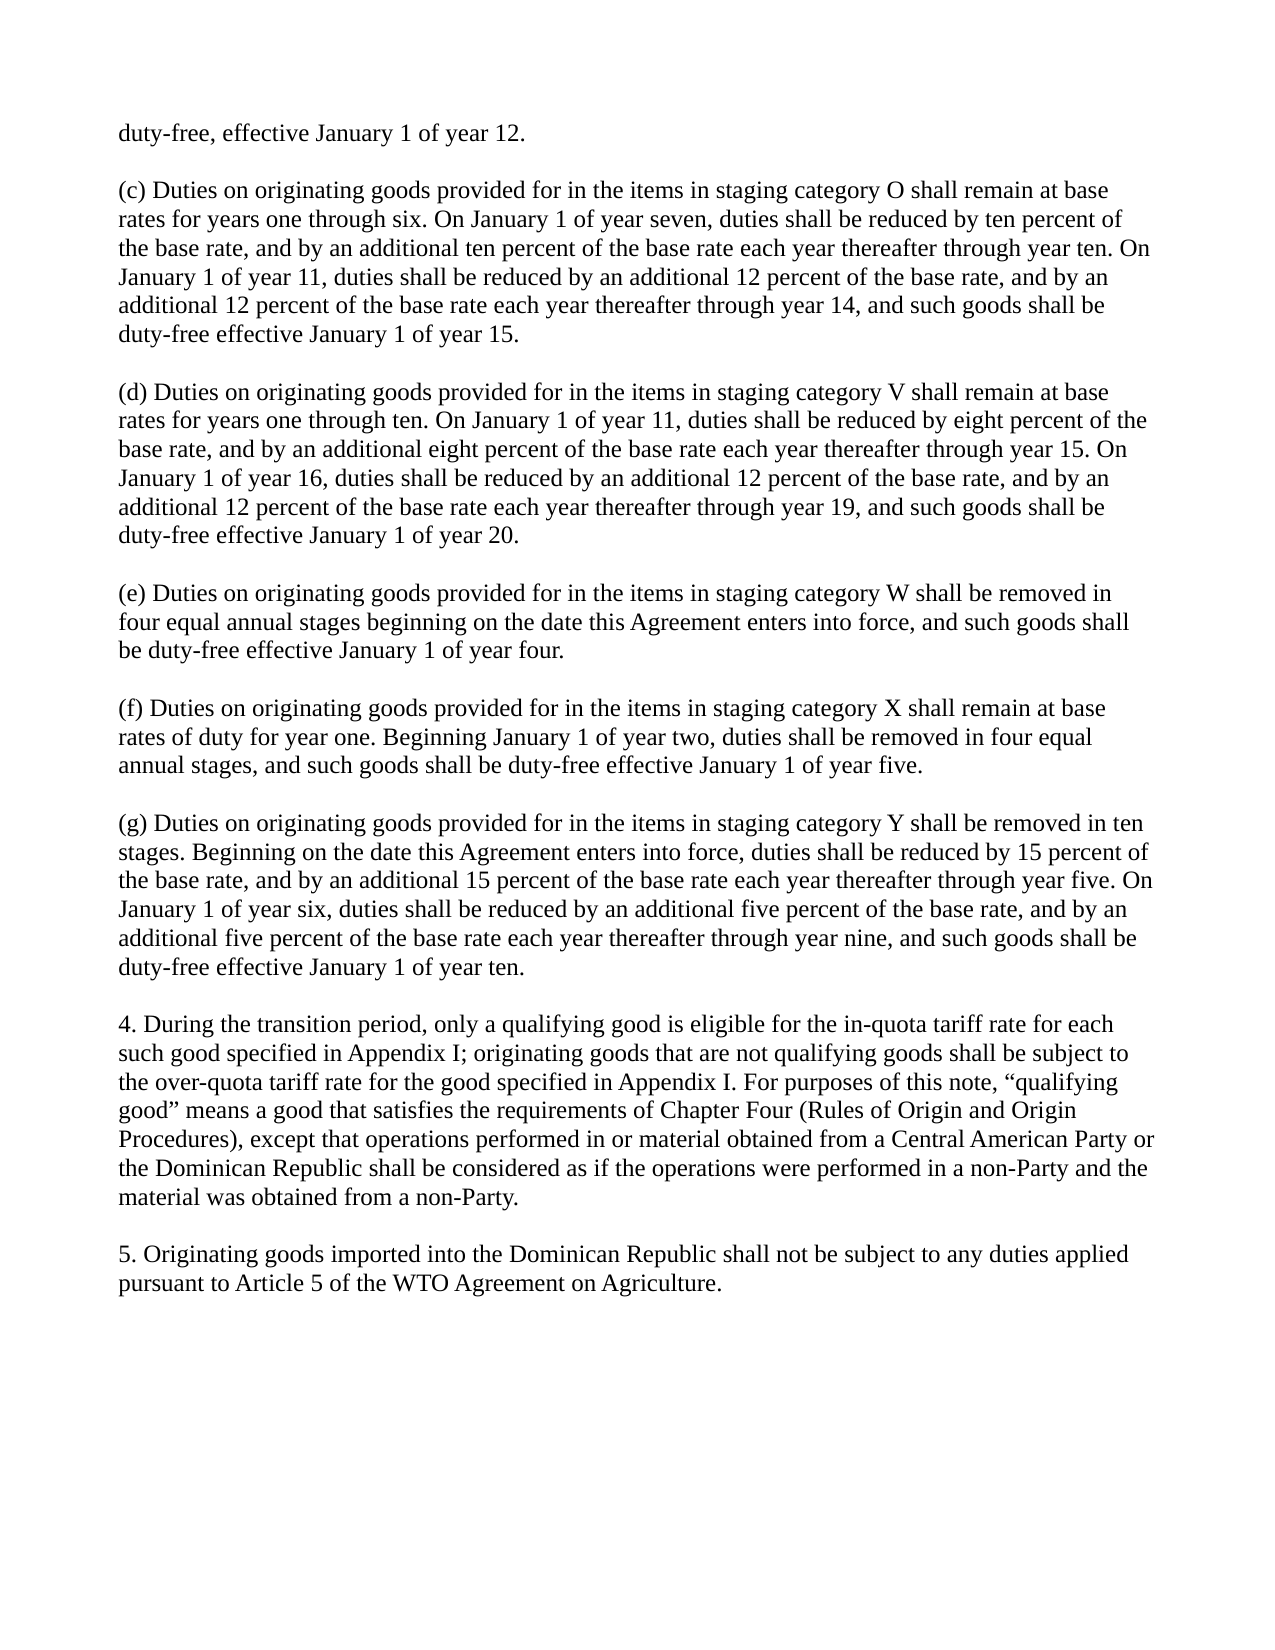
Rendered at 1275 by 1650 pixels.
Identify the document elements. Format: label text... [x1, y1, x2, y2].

text 4. During the transition period, only a qualifying good is eligible for the in-quota tariff rate for each such good specified in Appendix I; originating goods that are not qualifying goods shall be subject to the over-quota tariff rate for the good specified in Appendix I. For purposes of this note, “qualifying good” means a good that satisfies the requirements of Chapter Four (Rules of Origin and Origin Procedures), except that operations performed in or material obtained from a Central American Party or the Dominican Republic shall be considered as if the operations were performed in a non-Party and the material was obtained from a non-Party. [118, 1009, 1157, 1211]
text (e) Duties on originating goods provided for in the items in staging category W shall be removed in four equal annual stages beginning on the date this Agreement enters into force, and such goods shall be duty-free effective January 1 of year four. [118, 578, 1157, 664]
text 5. Originating goods imported into the Dominican Republic shall not be subject to any duties applied pursuant to Article 5 of the WTO Agreement on Agriculture. [118, 1239, 1157, 1297]
text duty-free, effective January 1 of year 12. [118, 118, 1157, 147]
text (c) Duties on originating goods provided for in the items in staging category O shall remain at base rates for years one through six. On January 1 of year seven, duties shall be reduced by ten percent of the base rate, and by an additional ten percent of the base rate each year thereafter through year ten. On January 1 of year 11, duties shall be reduced by an additional 12 percent of the base rate, and by an additional 12 percent of the base rate each year thereafter through year 14, and such goods shall be duty-free effective January 1 of year 15. [118, 176, 1157, 348]
text (g) Duties on originating goods provided for in the items in staging category Y shall be removed in ten stages. Beginning on the date this Agreement enters into force, duties shall be reduced by 15 percent of the base rate, and by an additional 15 percent of the base rate each year thereafter through year five. On January 1 of year six, duties shall be reduced by an additional five percent of the base rate, and by an additional five percent of the base rate each year thereafter through year nine, and such goods shall be duty-free effective January 1 of year ten. [118, 808, 1157, 981]
text (d) Duties on originating goods provided for in the items in staging category V shall remain at base rates for years one through ten. On January 1 of year 11, duties shall be reduced by eight percent of the base rate, and by an additional eight percent of the base rate each year thereafter through year 15. On January 1 of year 16, duties shall be reduced by an additional 12 percent of the base rate, and by an additional 12 percent of the base rate each year thereafter through year 19, and such goods shall be duty-free effective January 1 of year 20. [118, 377, 1157, 549]
text (f) Duties on originating goods provided for in the items in staging category X shall remain at base rates of duty for year one. Beginning January 1 of year two, duties shall be removed in four equal annual stages, and such goods shall be duty-free effective January 1 of year five. [118, 693, 1157, 779]
